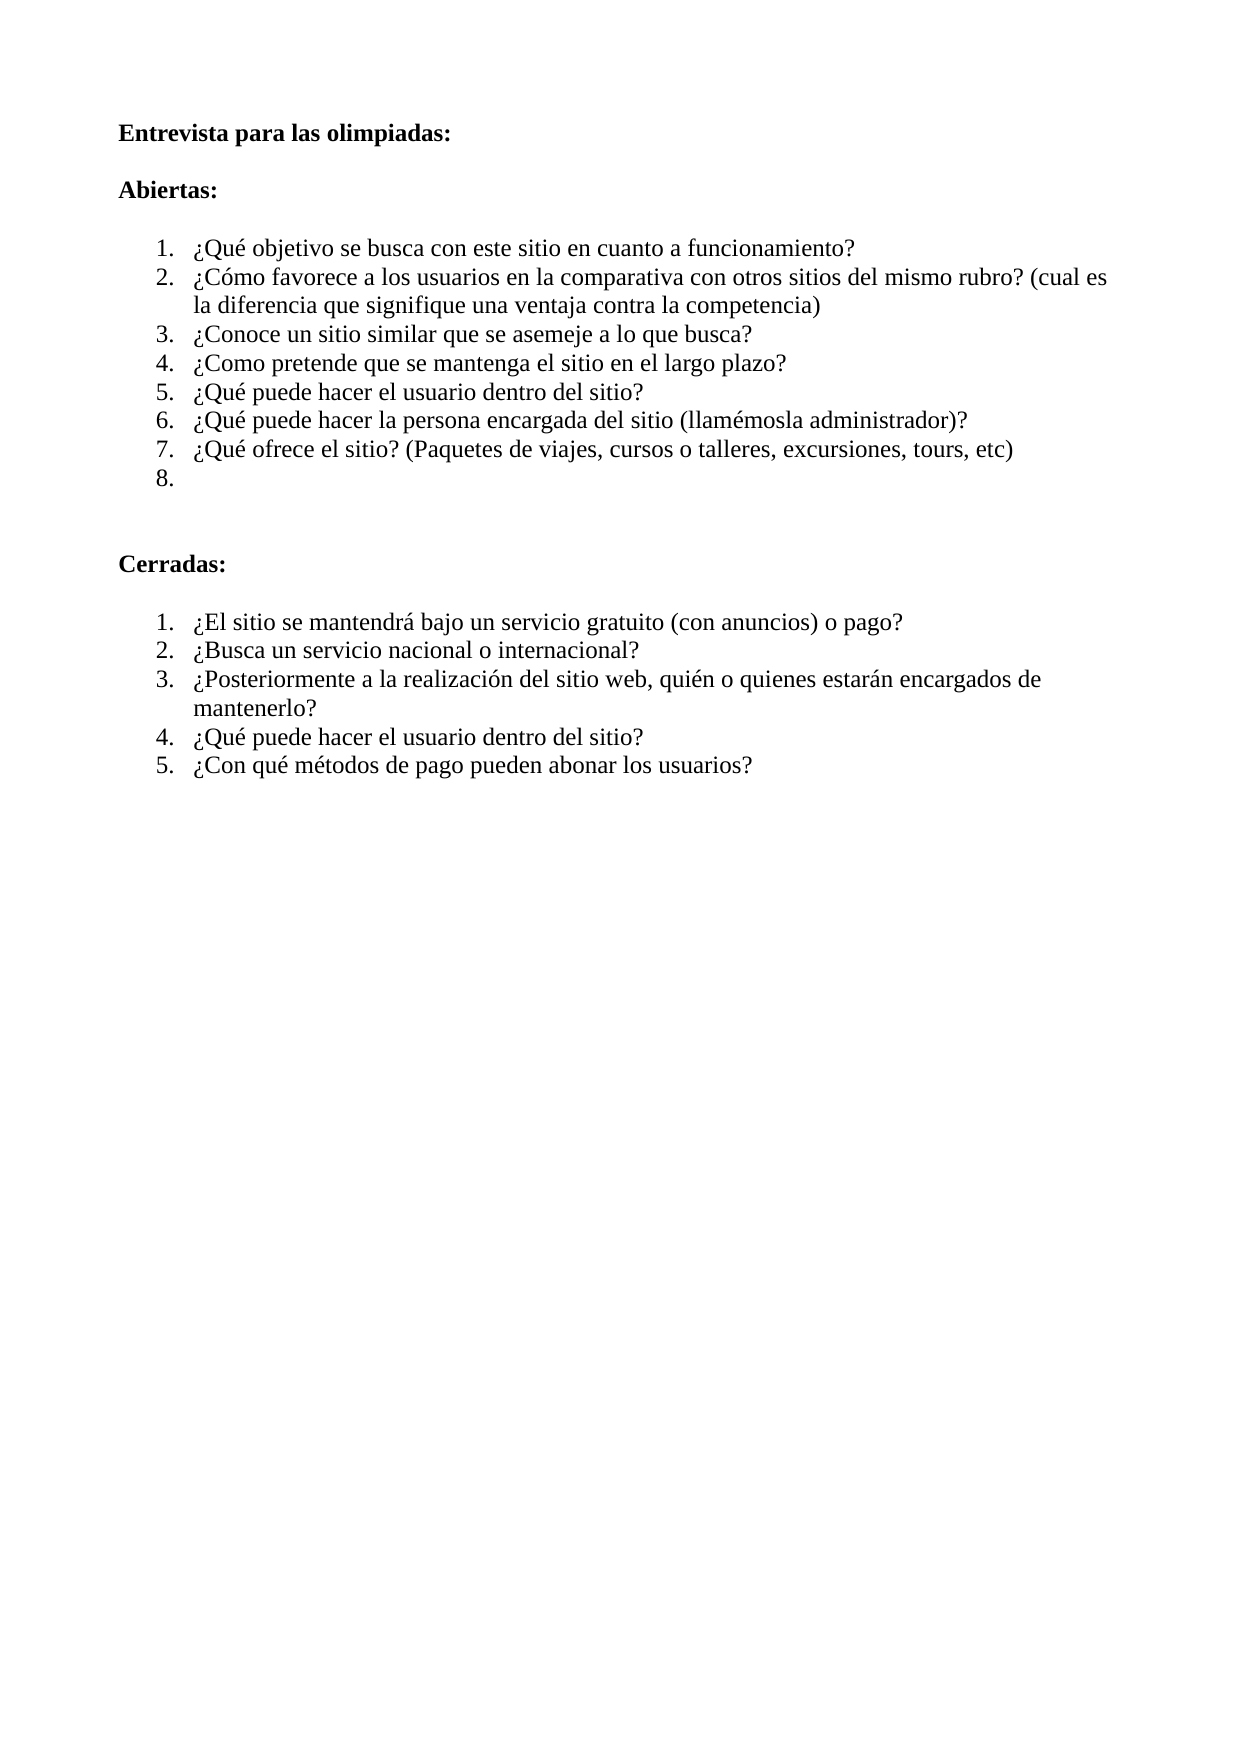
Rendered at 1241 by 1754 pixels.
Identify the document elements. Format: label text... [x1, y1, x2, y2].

list ¿Cómo favorece a los usuarios en la comparativa con otros sitios del mismo rubro? (cual es la diferencia que signifique una ventaja contra la competencia) [156, 262, 1122, 319]
text Cerradas: [118, 549, 1122, 578]
list ¿Con qué métodos de pago pueden abonar los usuarios? [156, 751, 1122, 779]
list ¿Como pretende que se mantenga el sitio en el largo plazo? [156, 348, 1122, 377]
list ¿El sitio se mantendrá bajo un servicio gratuito (con anuncios) o pago? [156, 607, 1122, 636]
list ¿Busca un servicio nacional o internacional? [156, 636, 1122, 664]
list ¿Qué puede hacer la persona encargada del sitio (llamémosla administrador)? [156, 406, 1122, 434]
list ¿Conoce un sitio similar que se asemeje a lo que busca? [156, 319, 1122, 348]
text Entrevista para las olimpiadas: [118, 118, 1122, 147]
list ¿Qué objetivo se busca con este sitio en cuanto a funcionamiento? [156, 233, 1122, 262]
list ¿Qué puede hacer el usuario dentro del sitio? [156, 722, 1122, 751]
list ¿Qué puede hacer el usuario dentro del sitio? [156, 377, 1122, 406]
list ¿Qué ofrece el sitio? (Paquetes de viajes, cursos o talleres, excursiones, tours, etc) [156, 434, 1122, 463]
list ¿Posteriormente a la realización del sitio web, quién o quienes estarán encargados de mantenerlo? [156, 664, 1122, 722]
text Abiertas: [118, 176, 1122, 204]
